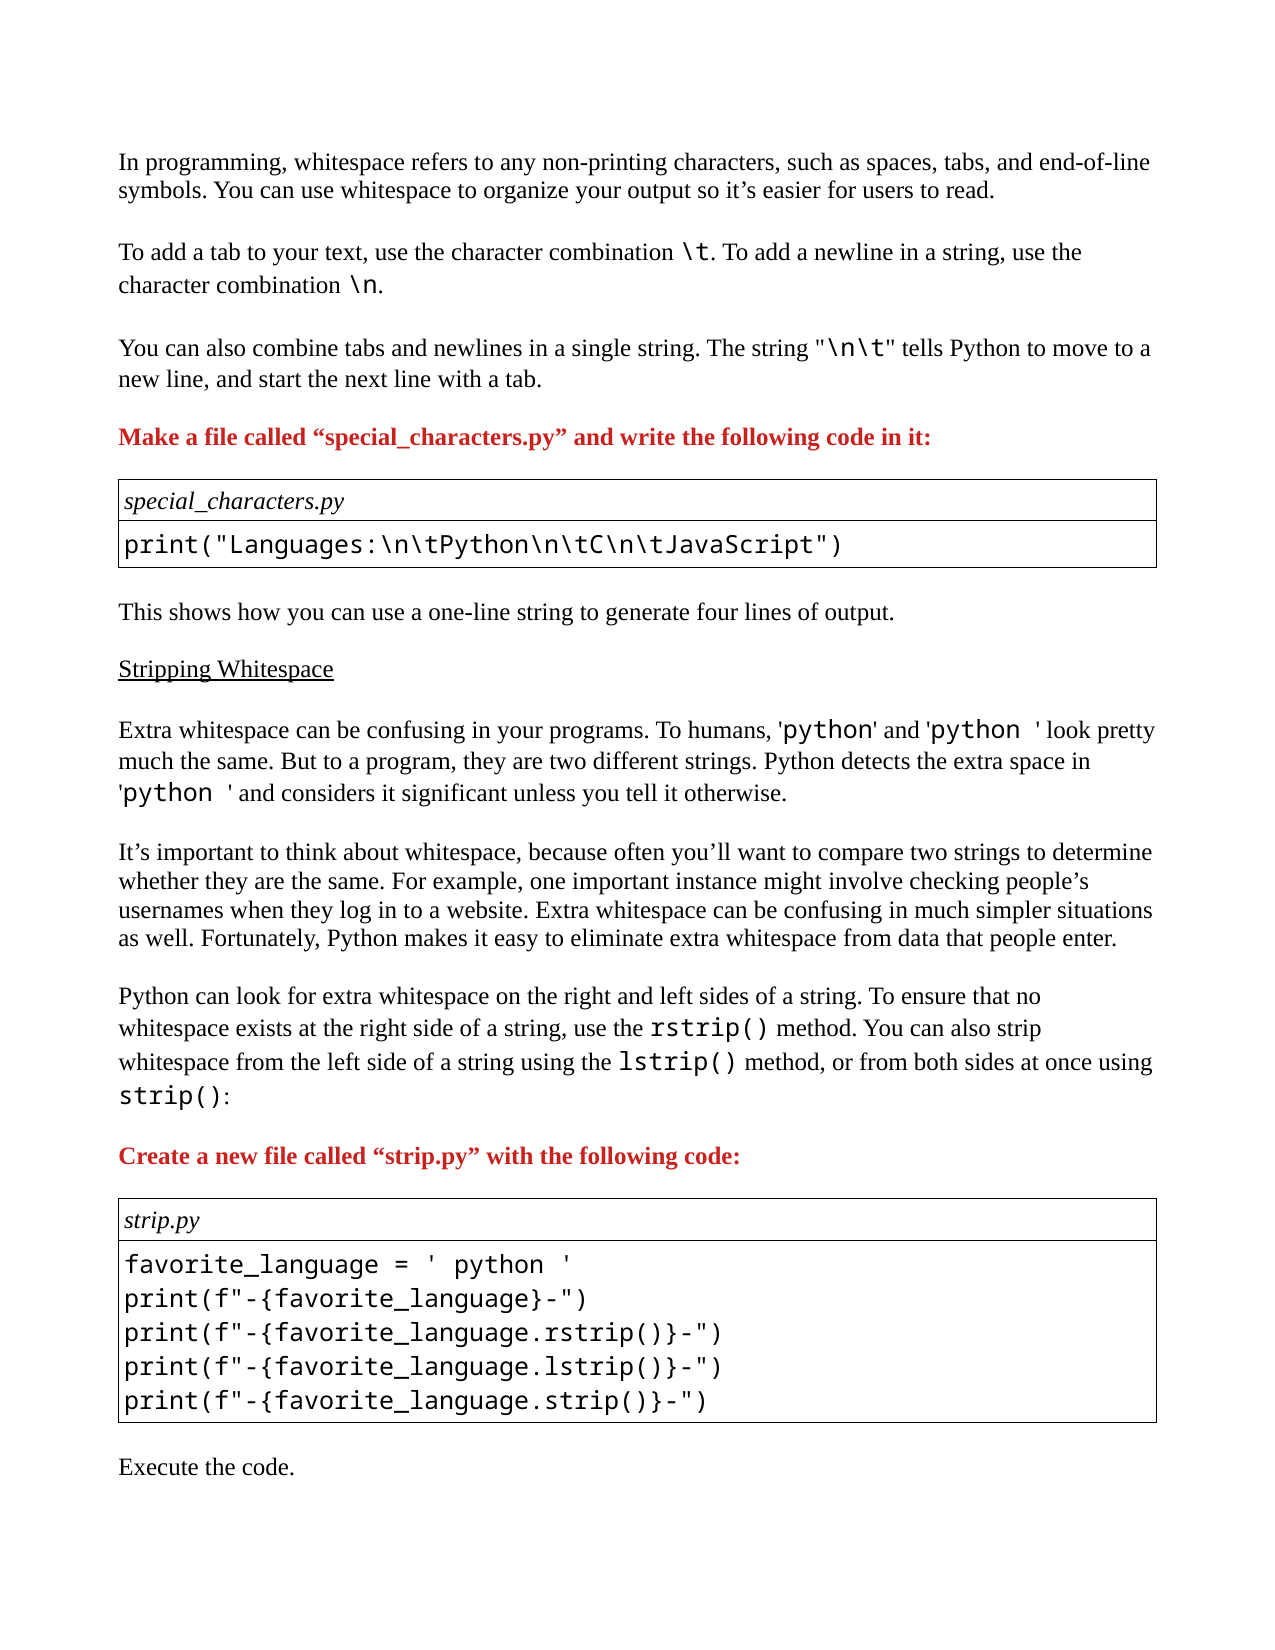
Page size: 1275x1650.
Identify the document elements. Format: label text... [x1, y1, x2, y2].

text This shows how you can use a one-line string to generate four lines of output. [118, 597, 1157, 625]
text Extra whitespace can be confusing in your programs. To humans, 'python' and 'python ' look pretty much the same. But to a program, they are two different strings. Python detects the extra space in 'python ' and considers it significant unless you tell it otherwise. [118, 712, 1157, 808]
text It’s important to think about whitespace, because often you’ll want to compare two strings to determine whether they are the same. For example, one important instance might involve checking people’s usernames when they log in to a website. Extra whitespace can be confusing in much simpler situations as well. Fortunately, Python makes it easy to eliminate extra whitespace from data that people enter. [118, 837, 1157, 952]
text Stripping Whitespace [118, 654, 1157, 683]
text To add a tab to your text, use the character combination \t. To add a newline in a string, use the character combination \n. [118, 233, 1157, 301]
text Execute the code. [118, 1452, 1157, 1481]
table_header special_characters.py [119, 480, 1156, 520]
text Python can look for extra whitespace on the right and left sides of a string. To ensure that no whitespace exists at the right side of a string, use the rstrip() method. You can also strip whitespace from the left side of a string using the lstrip() method, or from both sides at once using strip(): [118, 981, 1157, 1112]
text In programming, whitespace refers to any non-printing characters, such as spaces, tabs, and end-of-line symbols. You can use whitespace to organize your output so it’s easier for users to read. [118, 147, 1157, 204]
table_cell print("Languages:\n\tPython\n\tC\n\tJavaScript") [119, 521, 1156, 567]
text You can also combine tabs and newlines in a single string. The string "\n\t" tells Python to move to a new line, and start the next line with a tab. [118, 330, 1157, 393]
table_header strip.py [119, 1199, 1156, 1239]
table_cell favorite_language = ' python ' print(f"-{favorite_language}-") print(f"-{favorite_language.rstrip()}-") print(f"-{favorite_language.lstrip()}-") print(f"-{favorite_language.strip()}-") [119, 1241, 1156, 1422]
text Make a file called “special_characters.py” and write the following code in it: [118, 422, 1157, 450]
text Create a new file called “strip.py” with the following code: [118, 1141, 1157, 1169]
